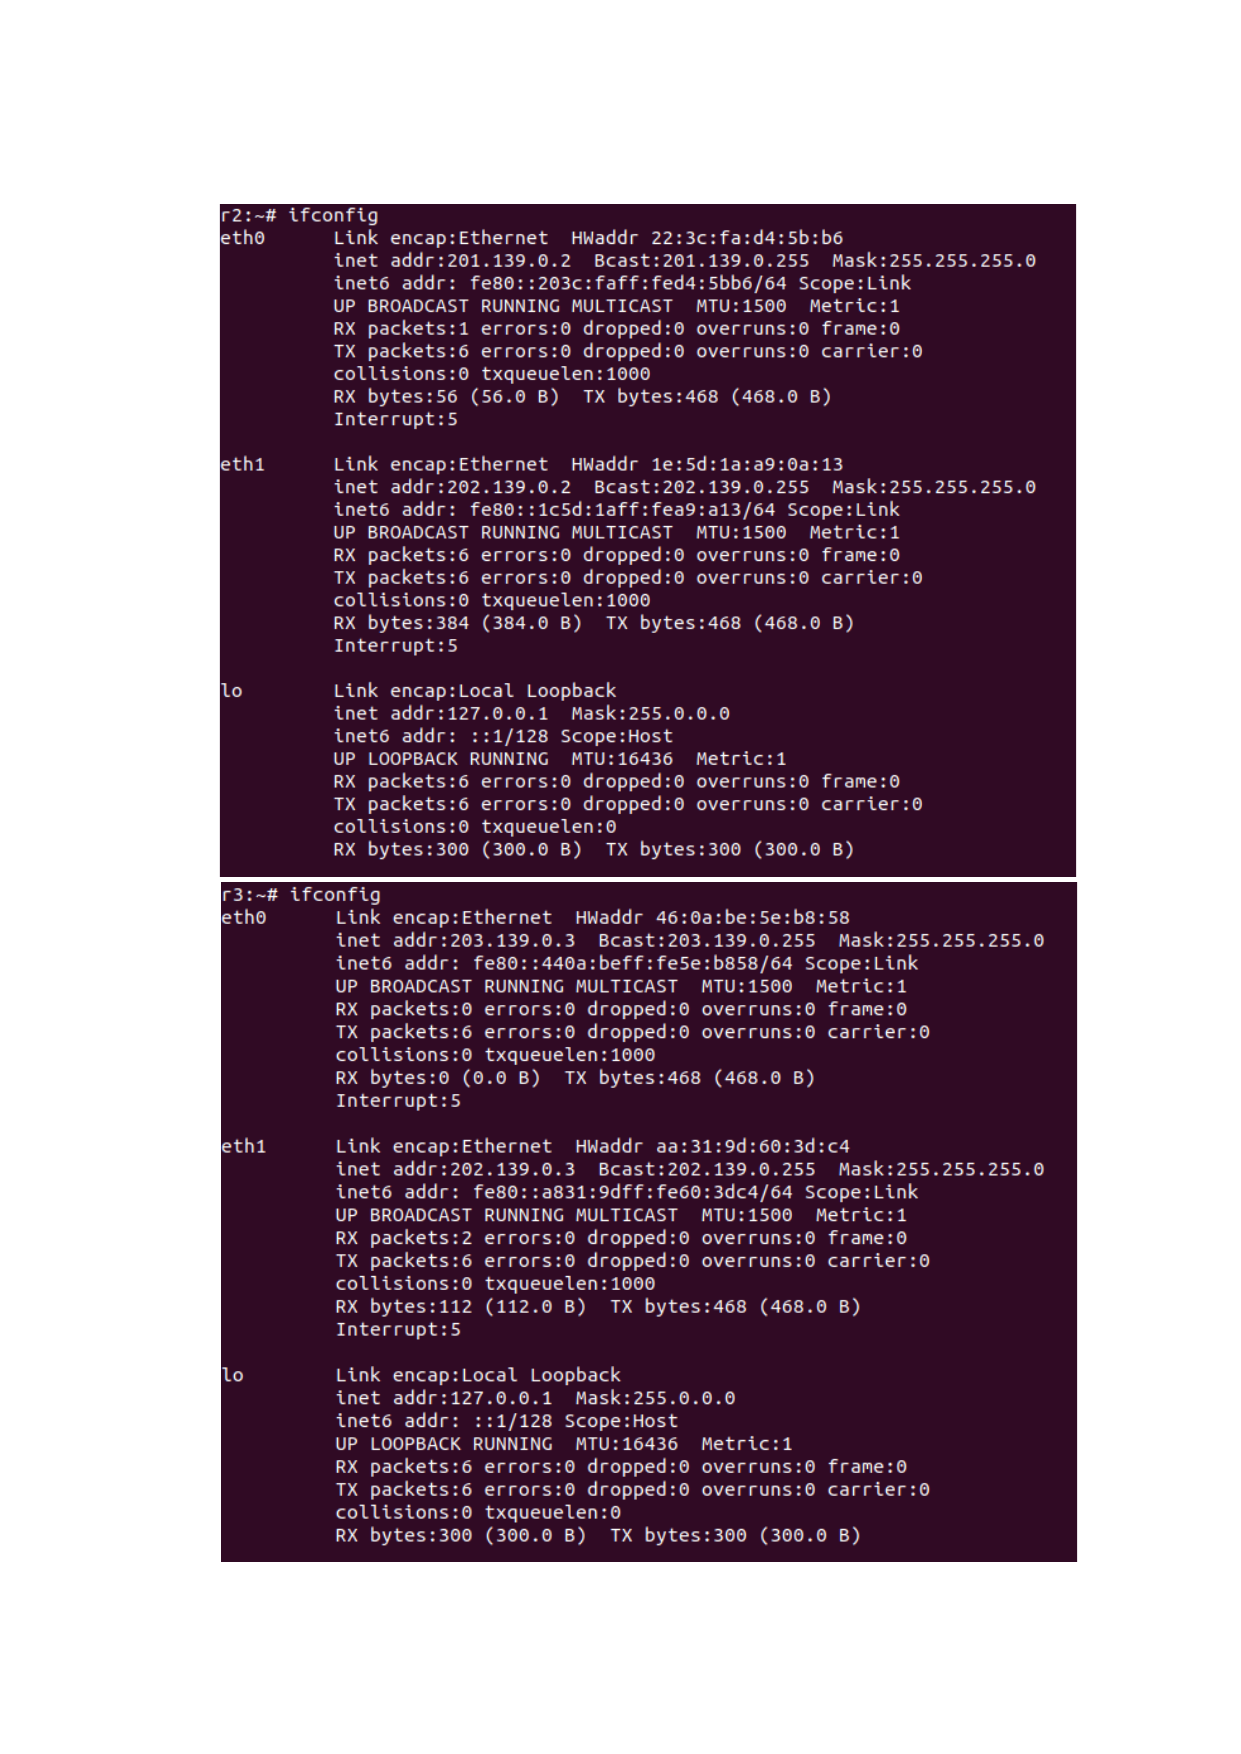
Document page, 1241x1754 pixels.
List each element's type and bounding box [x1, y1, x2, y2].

picture [219, 204, 1077, 877]
picture [221, 882, 1078, 1562]
